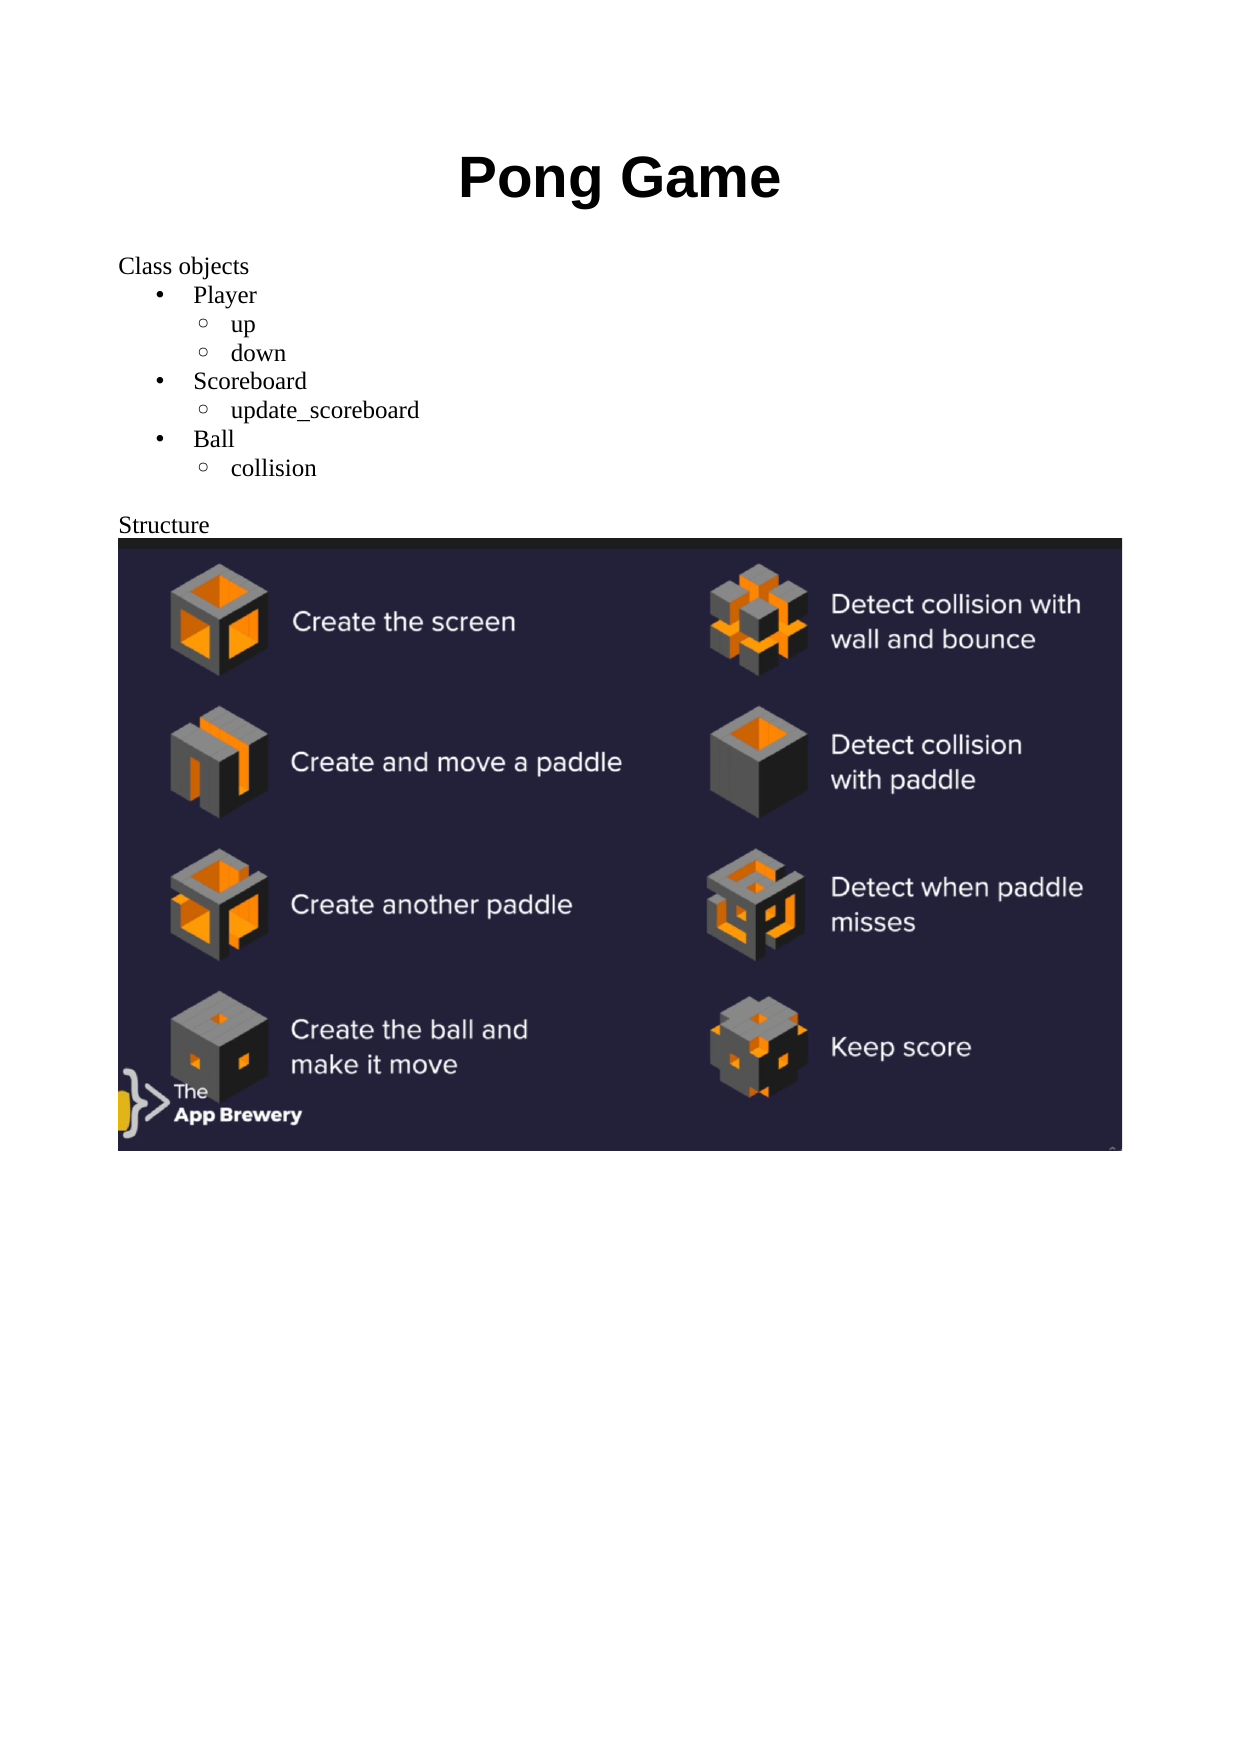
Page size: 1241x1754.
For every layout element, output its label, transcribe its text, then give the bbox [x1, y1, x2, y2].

text Structure [118, 510, 1122, 538]
list Ball [156, 424, 1122, 453]
list up [193, 309, 1122, 338]
list Scoreboard [156, 366, 1122, 395]
text Class objects [118, 251, 1122, 280]
picture [118, 538, 1123, 1151]
list down [193, 338, 1122, 366]
list Player [156, 280, 1122, 309]
list collision [193, 453, 1122, 481]
list update_scoreboard [193, 395, 1122, 424]
title Pong Game [118, 143, 1122, 210]
